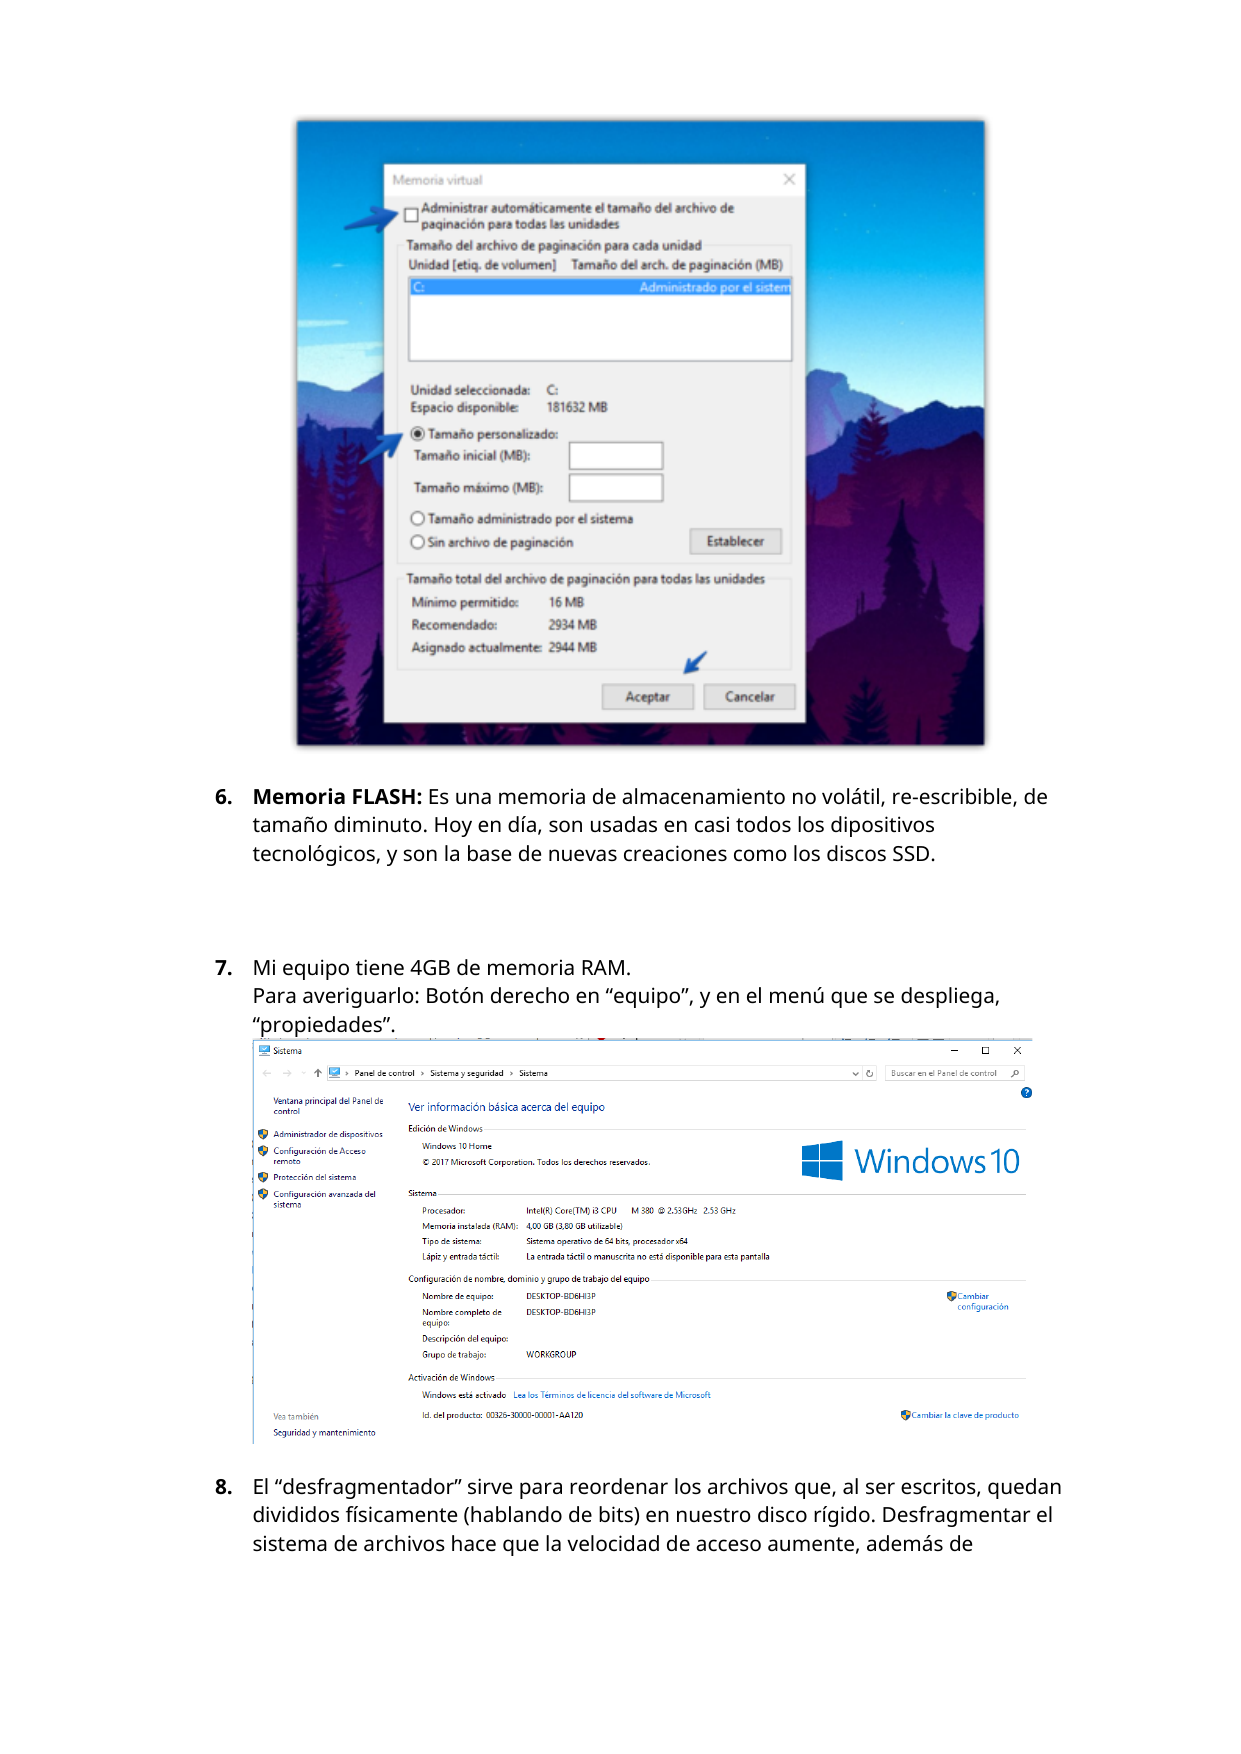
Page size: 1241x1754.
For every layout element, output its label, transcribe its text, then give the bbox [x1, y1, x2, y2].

list Memoria FLASH: Es una memoria de almacenamiento no volátil, re-escribible, de tamaño diminuto. Hoy en día, son usadas en casi todos los dipositivos tecnológicos, y son la base de nuevas creaciones como los discos SSD. [215, 782, 1063, 953]
picture [289, 114, 993, 754]
list Mi equipo tiene 4GB de memoria RAM. Para averiguarlo: Botón derecho en “equipo”, y en el menú que se despliega, “propiedades”. [215, 953, 1063, 1472]
picture [252, 1038, 1033, 1444]
list El “desfragmentador” sirve para reordenar los archivos que, al ser escritos, quedan divididos físicamente (hablando de bits) en nuestro disco rígido. Desfragmentar el sistema de archivos hace que la velocidad de acceso aumente, además de [215, 1472, 1063, 1557]
list [252, 114, 1063, 782]
